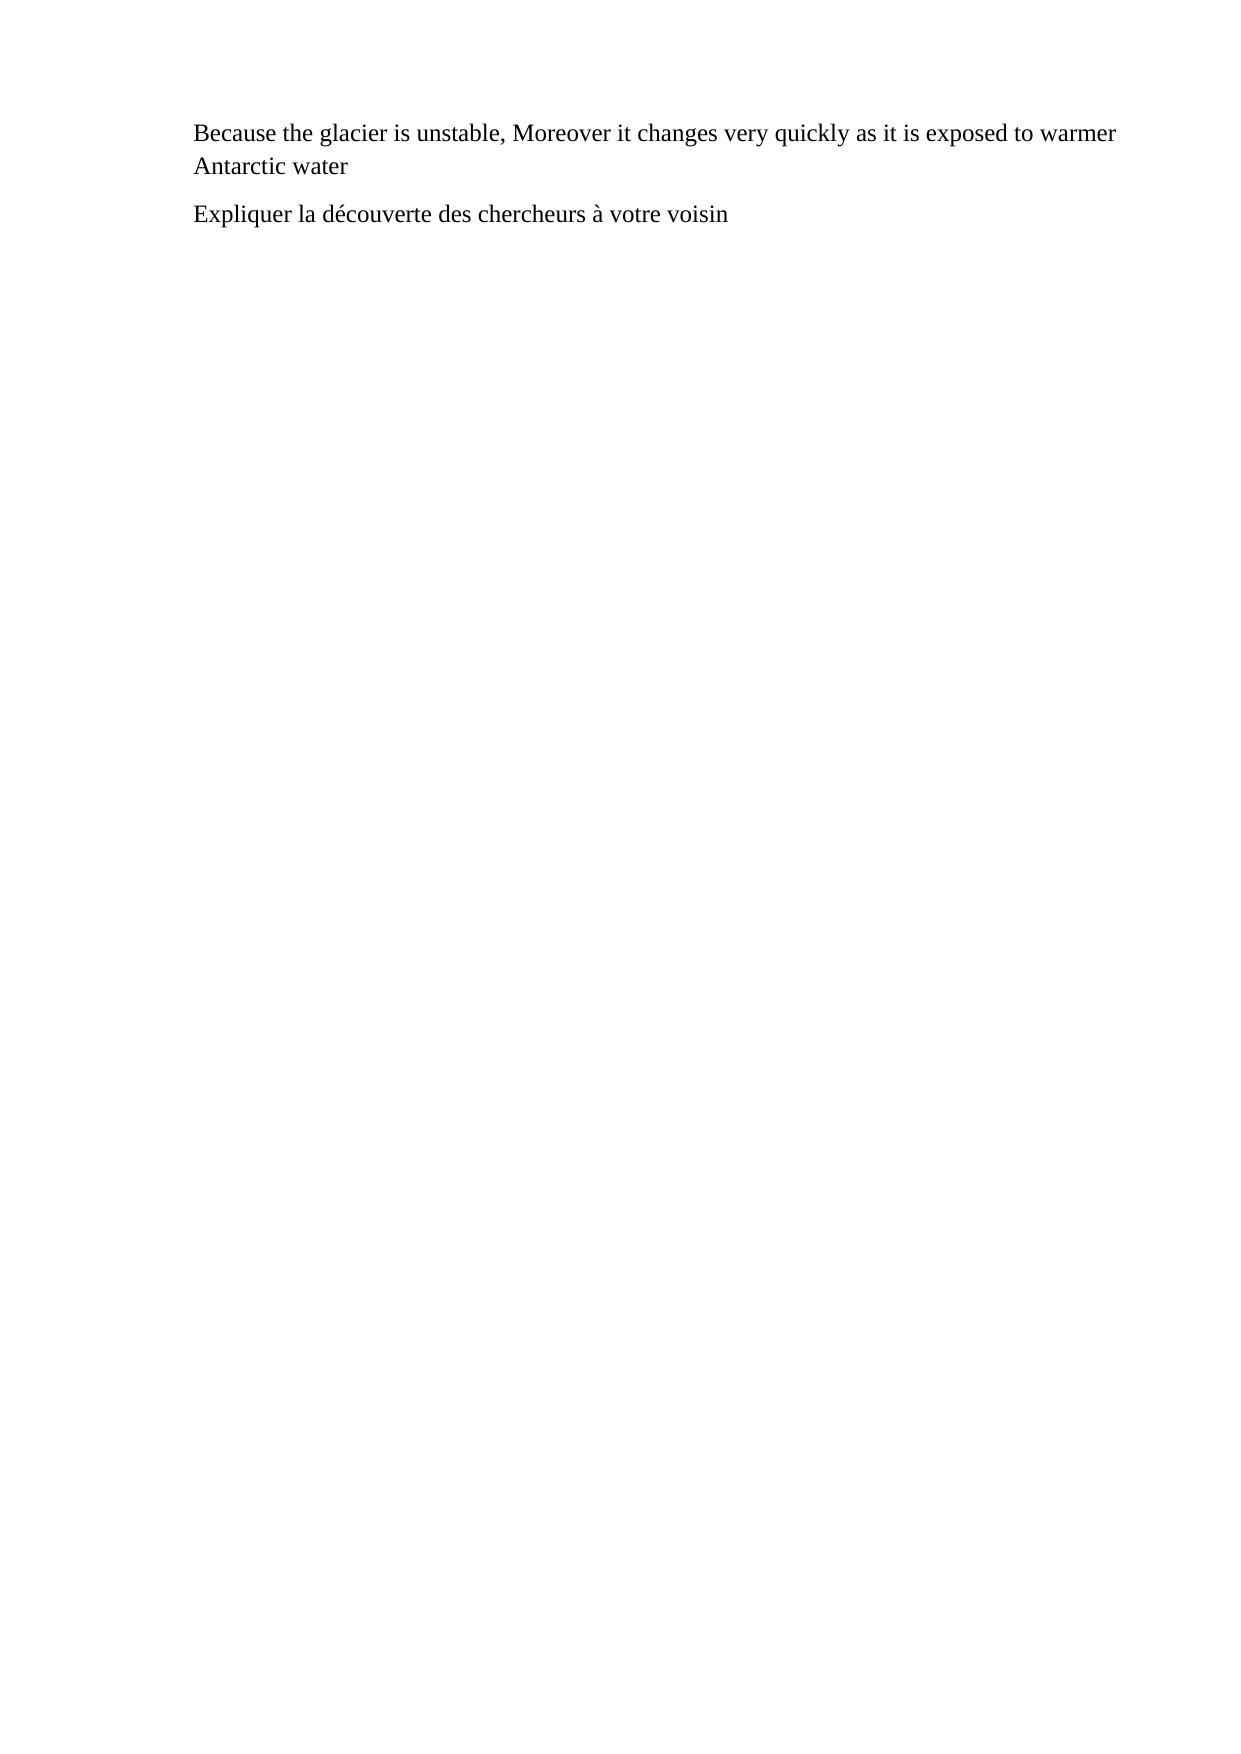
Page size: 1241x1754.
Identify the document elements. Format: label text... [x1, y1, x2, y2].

text Expliquer la découverte des chercheurs à votre voisin [193, 199, 1122, 227]
text Because the glacier is unstable, Moreover it changes very quickly as it is exposed to warmer Antarctic water [193, 118, 1122, 180]
